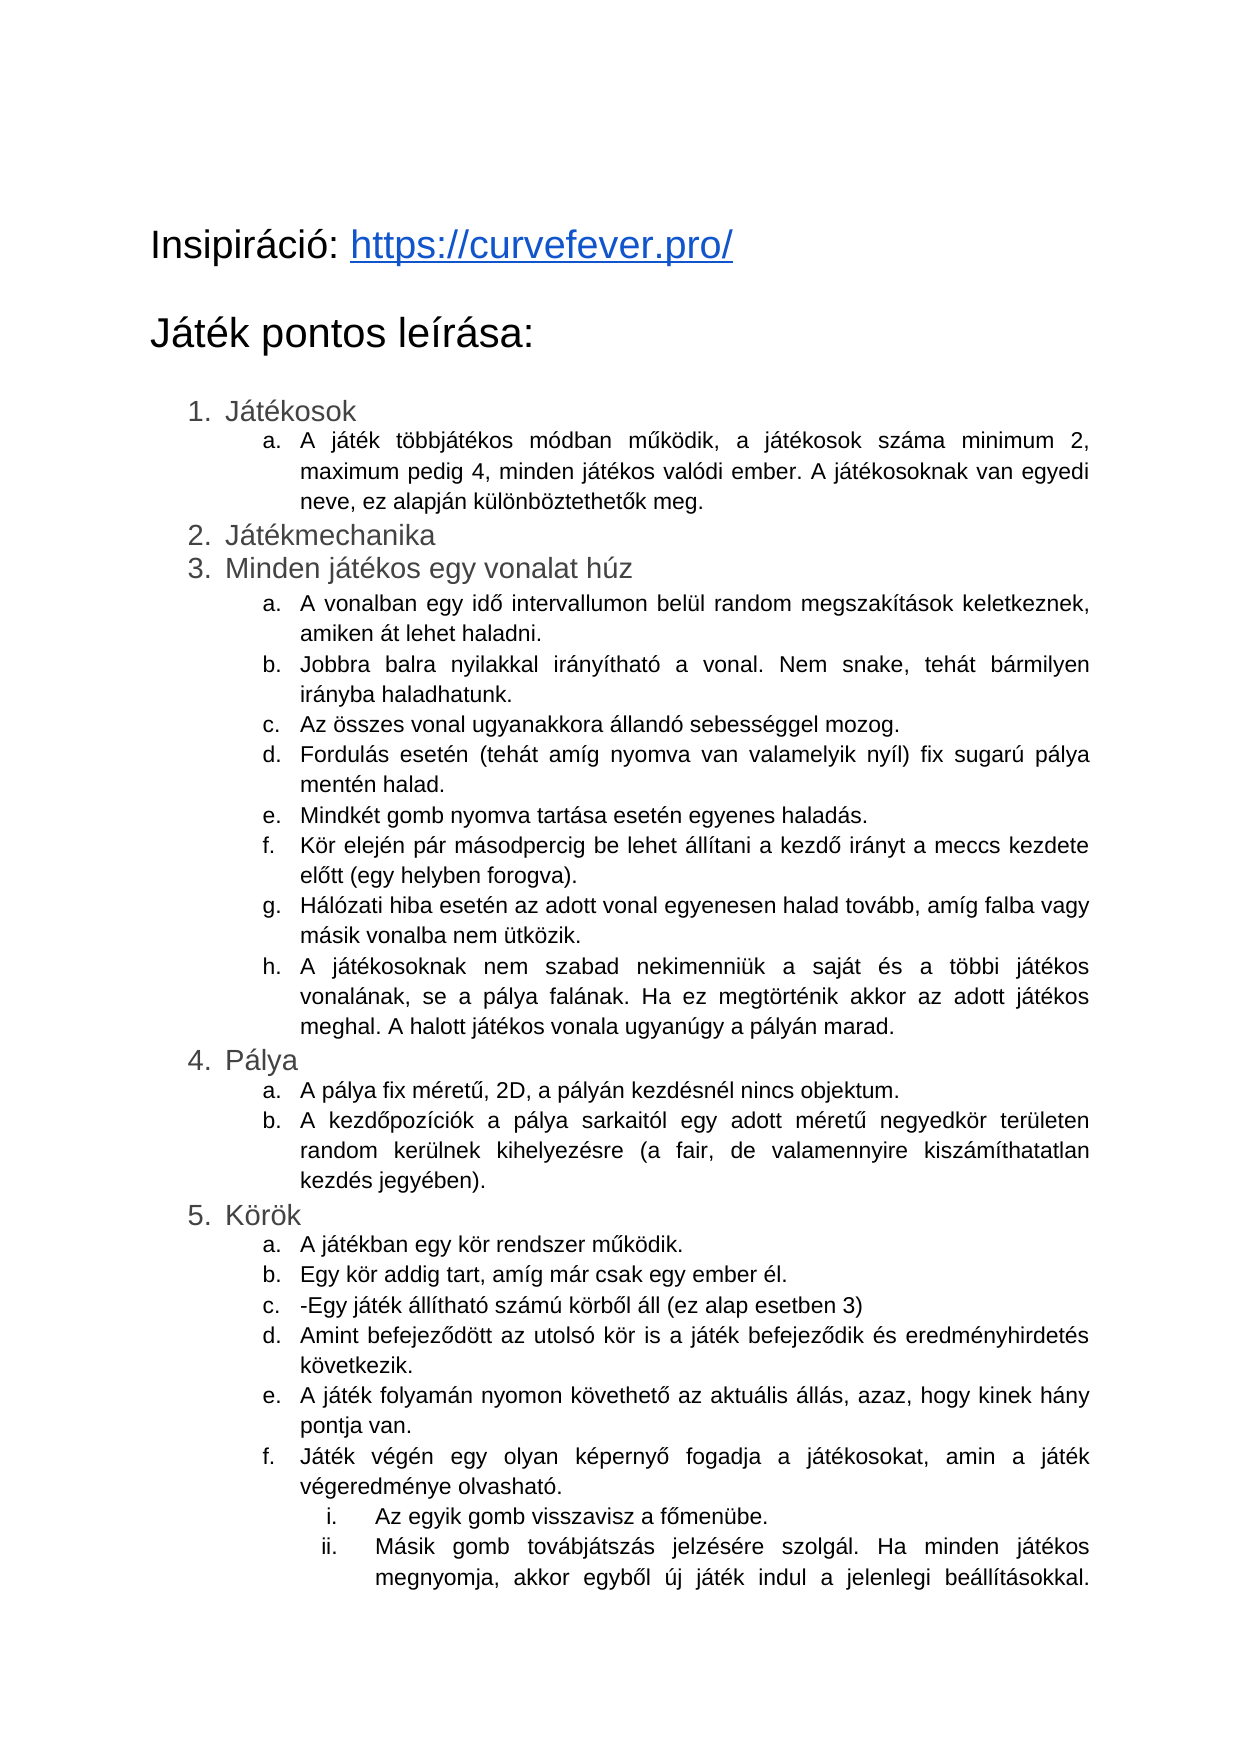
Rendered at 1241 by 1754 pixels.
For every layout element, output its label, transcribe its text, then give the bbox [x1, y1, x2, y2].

list A játékban egy kör rendszer működik. [262, 1231, 1090, 1257]
subtitle Játékosok [187, 394, 1090, 427]
list Mindkét gomb nyomva tartása esetén egyenes haladás. [262, 802, 1090, 828]
list Másik gomb továbjátszás jelzésére szolgál. Ha minden játékos megnyomja, akkor egyből új játék indul a jelenlegi beállításokkal. [337, 1533, 1090, 1590]
list Amint befejeződött az utolsó kör is a játék befejeződik és eredményhirdetés következik. [262, 1322, 1090, 1378]
list Minden játékos egy vonalat húz [187, 552, 1090, 585]
list Hálózati hiba esetén az adott vonal egyenesen halad tovább, amíg falba vagy másik vonalba nem ütközik. [262, 892, 1090, 949]
list Fordulás esetén (tehát amíg nyomva van valamelyik nyíl) fix sugarú pálya mentén halad. [262, 741, 1090, 798]
list Az összes vonal ugyanakkora állandó sebességgel mozog. [262, 711, 1090, 737]
list Jobbra balra nyilakkal irányítható a vonal. Nem snake, tehát bármilyen irányba haladhatunk. [262, 651, 1090, 707]
list Kör elején pár másodpercig be lehet állítani a kezdő irányt a meccs kezdete előtt (egy helyben forogva). [262, 832, 1090, 888]
list A vonalban egy idő intervallumon belül random megszakítások keletkeznek, amiken át lehet haladni. [262, 590, 1090, 647]
list A kezdőpozíciók a pálya sarkaitól egy adott méretű negyedkör területen random kerülnek kihelyezésre (a fair, de valamennyire kiszámíthatatlan kezdés jegyében). [262, 1107, 1090, 1194]
subtitle Játékmechanika [187, 518, 1090, 552]
list A pálya fix méretű, 2D, a pályán kezdésnél nincs objektum. [262, 1077, 1090, 1103]
list A játékosoknak nem szabad nekimenniük a saját és a többi játékos vonalának, se a pálya falának. Ha ez megtörténik akkor az adott játékos meghal. A halott játékos vonala ugyanúgy a pályán marad. [262, 953, 1090, 1039]
subtitle Insipiráció: https://curvefever.pro/ [150, 221, 1090, 267]
list A játék többjátékos módban működik, a játékosok száma minimum 2, maximum pedig 4, minden játékos valódi ember. A játékosoknak van egyedi neve, ez alapján különböztethetők meg. [262, 427, 1090, 514]
list -Egy játék állítható számú körből áll (ez alap esetben 3) [262, 1292, 1090, 1318]
list Az egyik gomb visszavisz a főmenübe. [337, 1503, 1090, 1529]
subtitle Játék pontos leírása: [150, 308, 1090, 356]
subtitle Pálya [187, 1043, 1090, 1077]
list Egy kör addig tart, amíg már csak egy ember él. [262, 1261, 1090, 1288]
list Játék végén egy olyan képernyő fogadja a játékosokat, amin a játék végeredménye olvasható. [262, 1443, 1090, 1499]
subtitle Körök [187, 1198, 1090, 1231]
list A játék folyamán nyomon követhető az aktuális állás, azaz, hogy kinek hány pontja van. [262, 1382, 1090, 1439]
